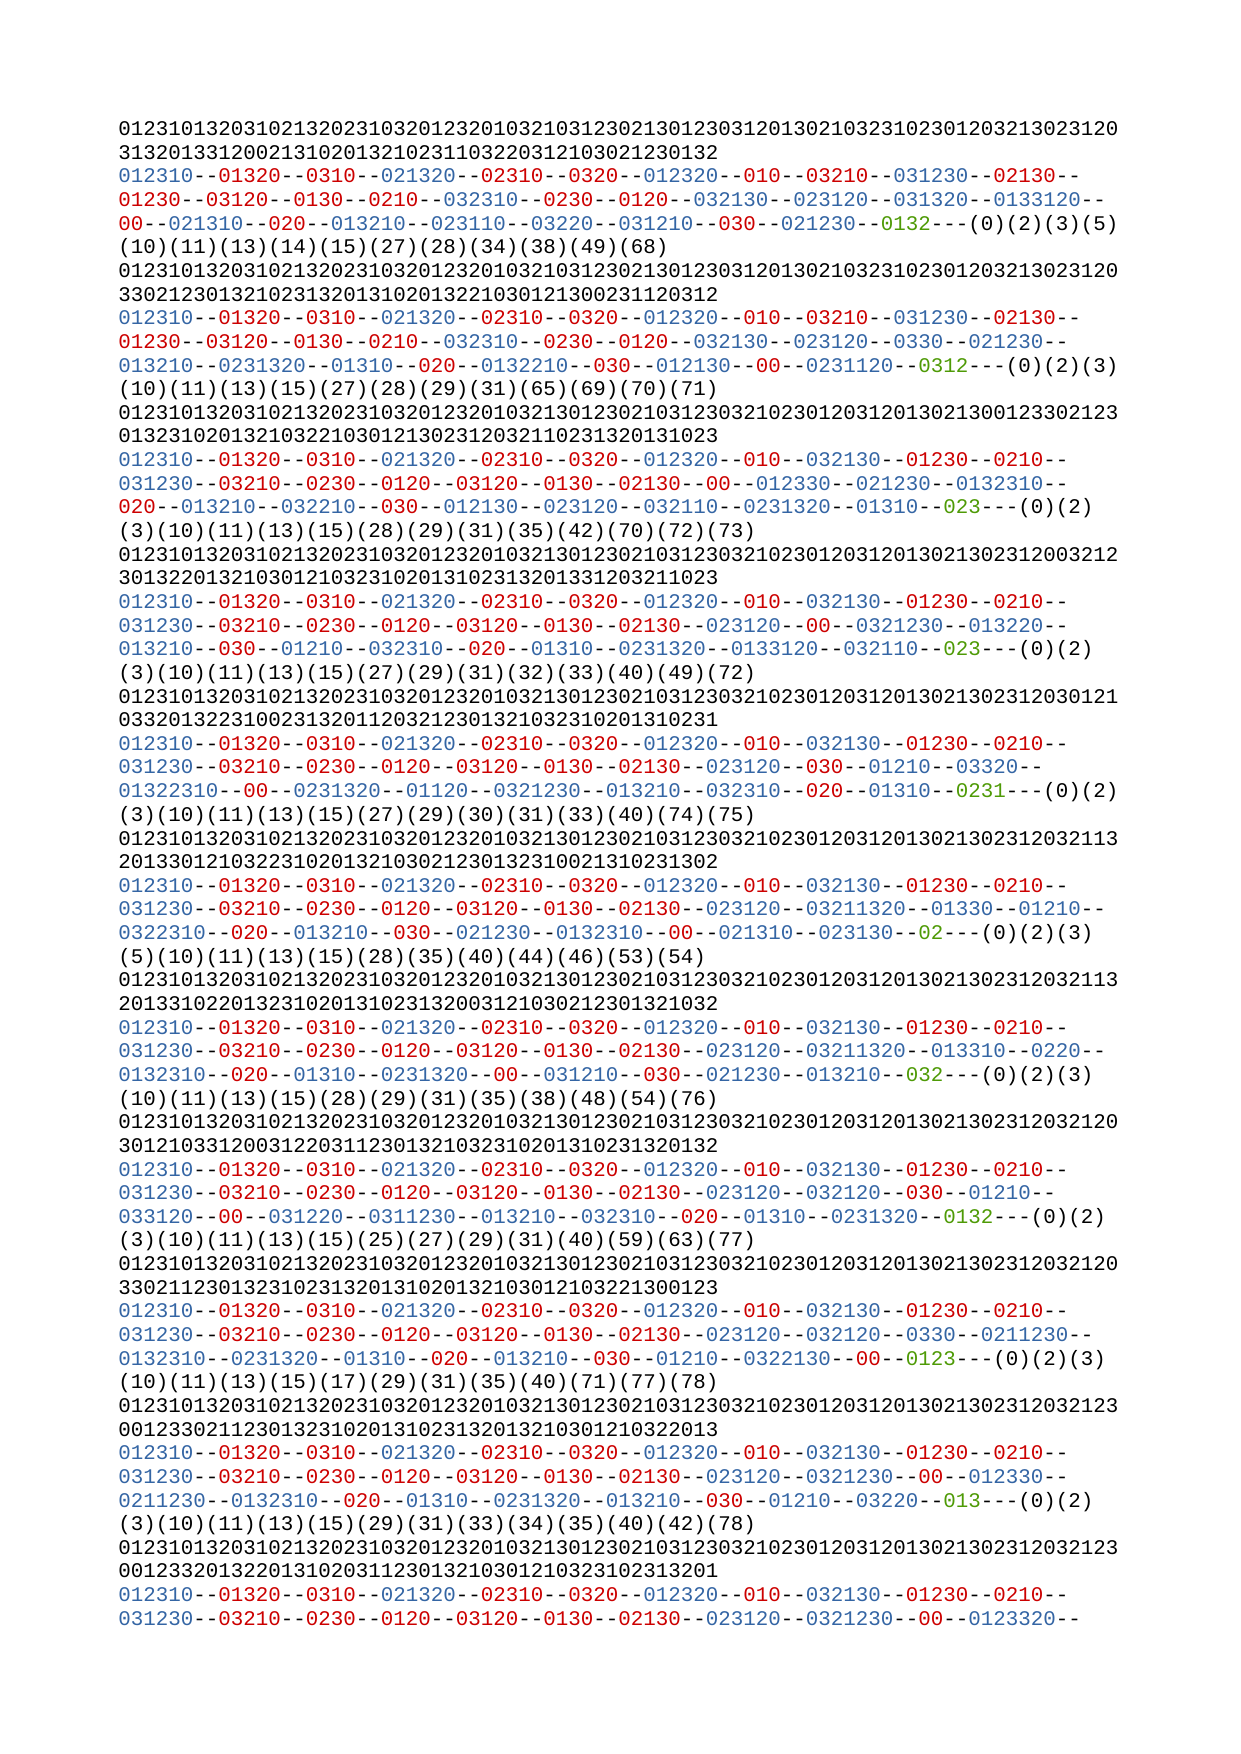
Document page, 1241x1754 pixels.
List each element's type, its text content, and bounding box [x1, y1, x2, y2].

text 01231013203102132023103201232010321301230210312303210230120312013021302312032123001233021123013231020131023132013210301210322013 [118, 1395, 1122, 1442]
text 01231013203102132023103201232010321301230210312303210230120312013021302312003212301322013210301210323102013102313201331203211023 [118, 544, 1122, 591]
text 01231013203102132023103201232010321031230213012303120130210323102301203213023120330212301321023132013102013221030121300231120312 [118, 260, 1122, 307]
text 012310--01320--0310--021320--02310--0320--012320--010--032130--01230--0210--031230--03210--0230--0120--03120--0130--02130--023120--03211320--01330--01210--0322310--020--013210--030--021230--0132310--00--021310--023130--02---(0)(2)(3)(5)(10)(11)(13)(15)(28)(35)(40)(44)(46)(53)(54) [118, 875, 1122, 969]
text 012310--01320--0310--021320--02310--0320--012320--010--032130--01230--0210--031230--03210--0230--0120--03120--0130--02130--023120--00--0321230--013220--013210--030--01210--032310--020--01310--0231320--0133120--032110--023---(0)(2)(3)(10)(11)(13)(15)(27)(29)(31)(32)(33)(40)(49)(72) [118, 591, 1122, 686]
text 01231013203102132023103201232010321301230210312303210230120312013021300123302123013231020132103221030121302312032110231320131023 [118, 402, 1122, 449]
text 012310--01320--0310--021320--02310--0320--012320--010--032130--01230--0210--031230--03210--0230--0120--03120--0130--02130--023120--030--01210--03320--01322310--00--0231320--01120--0321230--013210--032310--020--01310--0231---(0)(2)(3)(10)(11)(13)(15)(27)(29)(30)(31)(33)(40)(74)(75) [118, 733, 1122, 827]
text 012310--01320--0310--021320--02310--0320--012320--010--032130--01230--0210--031230--03210--0230--0120--03120--0130--02130--00--012330--021230--0132310--020--013210--032210--030--012130--023120--032110--0231320--01310--023---(0)(2)(3)(10)(11)(13)(15)(28)(29)(31)(35)(42)(70)(72)(73) [118, 449, 1122, 544]
text 012310--01320--0310--021320--02310--0320--012320--010--03210--031230--02130--01230--03120--0130--0210--032310--0230--0120--032130--023120--031320--0133120--00--021310--020--013210--023110--03220--031210--030--021230--0132---(0)(2)(3)(5)(10)(11)(13)(14)(15)(27)(28)(34)(38)(49)(68) [118, 165, 1122, 260]
text 012310--01320--0310--021320--02310--0320--012320--010--032130--01230--0210--031230--03210--0230--0120--03120--0130--02130--023120--032120--030--01210--033120--00--031220--0311230--013210--032310--020--01310--0231320--0132---(0)(2)(3)(10)(11)(13)(15)(25)(27)(29)(31)(40)(59)(63)(77) [118, 1158, 1122, 1253]
text 01231013203102132023103201232010321301230210312303210230120312013021302312032113201331022013231020131023132003121030212301321032 [118, 969, 1122, 1017]
text 01231013203102132023103201232010321301230210312303210230120312013021302312032113201330121032231020132103021230132310021310231302 [118, 827, 1122, 875]
text 01231013203102132023103201232010321301230210312303210230120312013021302312032120301210331200312203112301321032310201310231320132 [118, 1111, 1122, 1158]
text 012310--01320--0310--021320--02310--0320--012320--010--032130--01230--0210--031230--03210--0230--0120--03120--0130--02130--023120--0321230--00--0123320-- [118, 1584, 1122, 1631]
text 01231013203102132023103201232010321301230210312303210230120312013021302312032120330211230132310231320131020132103012103221300123 [118, 1253, 1122, 1300]
text 012310--01320--0310--021320--02310--0320--012320--010--03210--031230--02130--01230--03120--0130--0210--032310--0230--0120--032130--023120--0330--021230--013210--0231320--01310--020--0132210--030--012130--00--0231120--0312---(0)(2)(3)(10)(11)(13)(15)(27)(28)(29)(31)(65)(69)(70)(71) [118, 307, 1122, 402]
text 01231013203102132023103201232010321301230210312303210230120312013021302312030121033201322310023132011203212301321032310201310231 [118, 686, 1122, 733]
text 012310--01320--0310--021320--02310--0320--012320--010--032130--01230--0210--031230--03210--0230--0120--03120--0130--02130--023120--0321230--00--012330--0211230--0132310--020--01310--0231320--013210--030--01210--03220--013---(0)(2)(3)(10)(11)(13)(15)(29)(31)(33)(34)(35)(40)(42)(78) [118, 1442, 1122, 1537]
text 012310--01320--0310--021320--02310--0320--012320--010--032130--01230--0210--031230--03210--0230--0120--03120--0130--02130--023120--03211320--013310--0220--0132310--020--01310--0231320--00--031210--030--021230--013210--032---(0)(2)(3)(10)(11)(13)(15)(28)(29)(31)(35)(38)(48)(54)(76) [118, 1017, 1122, 1111]
text 012310--01320--0310--021320--02310--0320--012320--010--032130--01230--0210--031230--03210--0230--0120--03120--0130--02130--023120--032120--0330--0211230--0132310--0231320--01310--020--013210--030--01210--0322130--00--0123---(0)(2)(3)(10)(11)(13)(15)(17)(29)(31)(35)(40)(71)(77)(78) [118, 1300, 1122, 1395]
text 01231013203102132023103201232010321301230210312303210230120312013021302312032123001233201322013102031123013210301210323102313201 [118, 1537, 1122, 1584]
text 01231013203102132023103201232010321031230213012303120130210323102301203213023120313201331200213102013210231103220312103021230132 [118, 118, 1122, 165]
